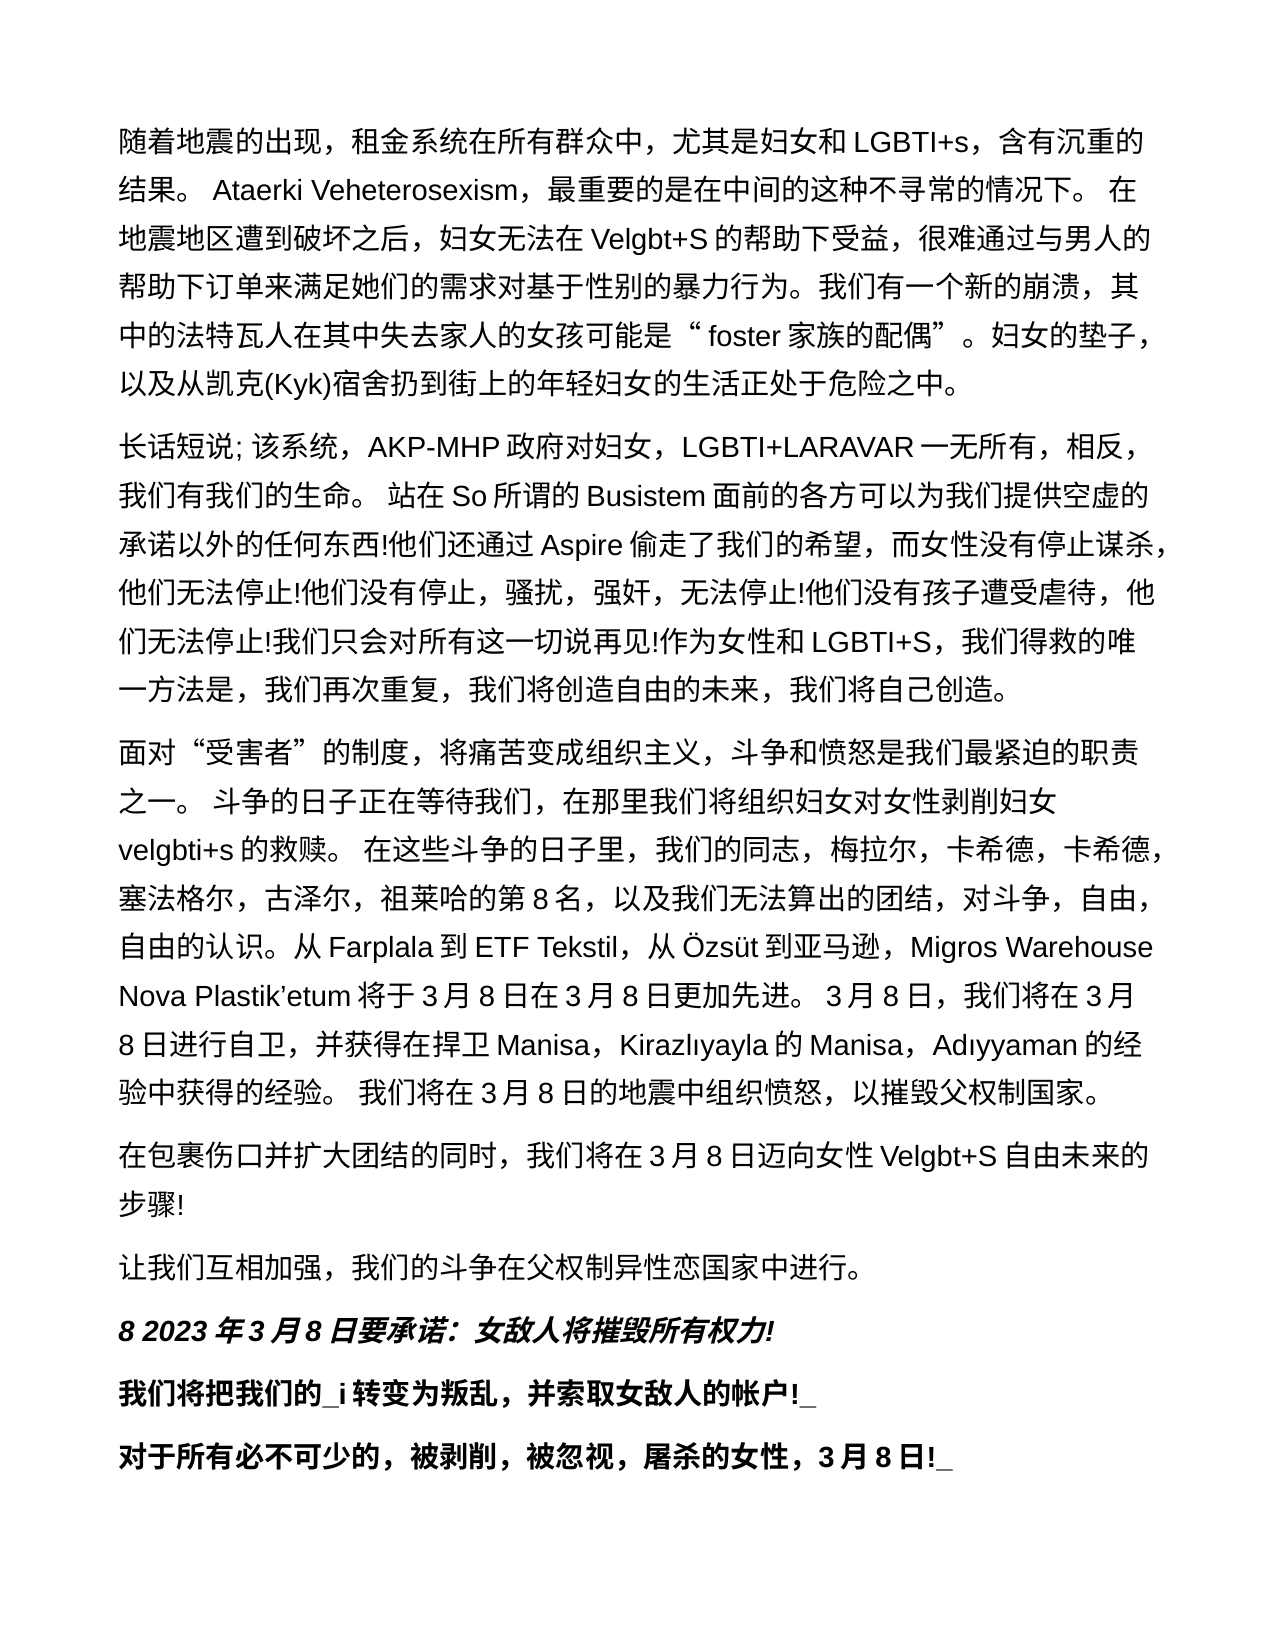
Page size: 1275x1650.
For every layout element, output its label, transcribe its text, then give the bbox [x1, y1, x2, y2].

text 对于所有必不可少的，被剥削，被忽视，屠杀的女性，3月8日!_ [118, 1434, 1157, 1476]
text 随着地震的出现，租金系统在所有群众中，尤其是妇女和LGBTI+s，含有沉重的结果。 Ataerki Veheterosexism，最重要的是在中间的这种不寻常的情况下。 在地震地区遭到破坏之后，妇女无法在Velgbt+S的帮助下受益，很难通过与男人的帮助下订单来满足她们的需求对基于性别的暴力行为。我们有一个新的崩溃，其中的法特瓦人在其中失去家人的女孩可能是“ foster家族的配偶”。妇女的垫子，以及从凯克(Kyk)宿舍扔到街上的年轻妇女的生活正处于危险之中。 [118, 118, 1157, 403]
text 让我们互相加强，我们的斗争在父权制异性恋国家中进行。 [118, 1244, 1157, 1287]
text 长话短说; 该系统，AKP-MHP政府对妇女，LGBTI+LARAVAR一无所有，相反，我们有我们的生命。 站在So所谓的Busistem面前的各方可以为我们提供空虚的承诺以外的任何东西!他们还通过Aspire偷走了我们的希望，而女性没有停止谋杀，他们无法停止!他们没有停止，骚扰，强奸，无法停止!他们没有孩子遭受虐待，他们无法停止!我们只会对所有这一切说再见!作为女性和LGBTI+S，我们得救的唯一方法是，我们再次重复，我们将创造自由的未来，我们将自己创造。 [118, 424, 1157, 709]
text 我们将把我们的_i转变为叛乱，并索取女敌人的帐户!_ [118, 1371, 1157, 1413]
text 8 2023年3月8日要承诺：女敌人将摧毁所有权力! [118, 1307, 1157, 1350]
text 在包裹伤口并扩大团结的同时，我们将在3月8日迈向女性Velgbt+S自由未来的步骤! [118, 1133, 1157, 1223]
text 面对“受害者”的制度，将痛苦变成组织主义，斗争和愤怒是我们最紧迫的职责之一。 斗争的日子正在等待我们，在那里我们将组织妇女对女性剥削妇女velgbti+s的救赎。 在这些斗争的日子里，我们的同志，梅拉尔，卡希德，卡希德，塞法格尔，古泽尔，祖莱哈的第8名，以及我们无法算出的团结，对斗争，自由，自由的认识。从Farplala到ETF Tekstil，从Özsüt到亚马逊，Migros Warehouse Nova Plastik’etum将于3月8日在3月8日更加先进。 3月8日，我们将在3月8日进行自卫，并获得在捍卫Manisa，Kirazlıyayla的Manisa，Adıyyaman的经验中获得的经验。 我们将在3月8日的地震中组织愤怒，以摧毁父权制国家。 [118, 730, 1157, 1112]
